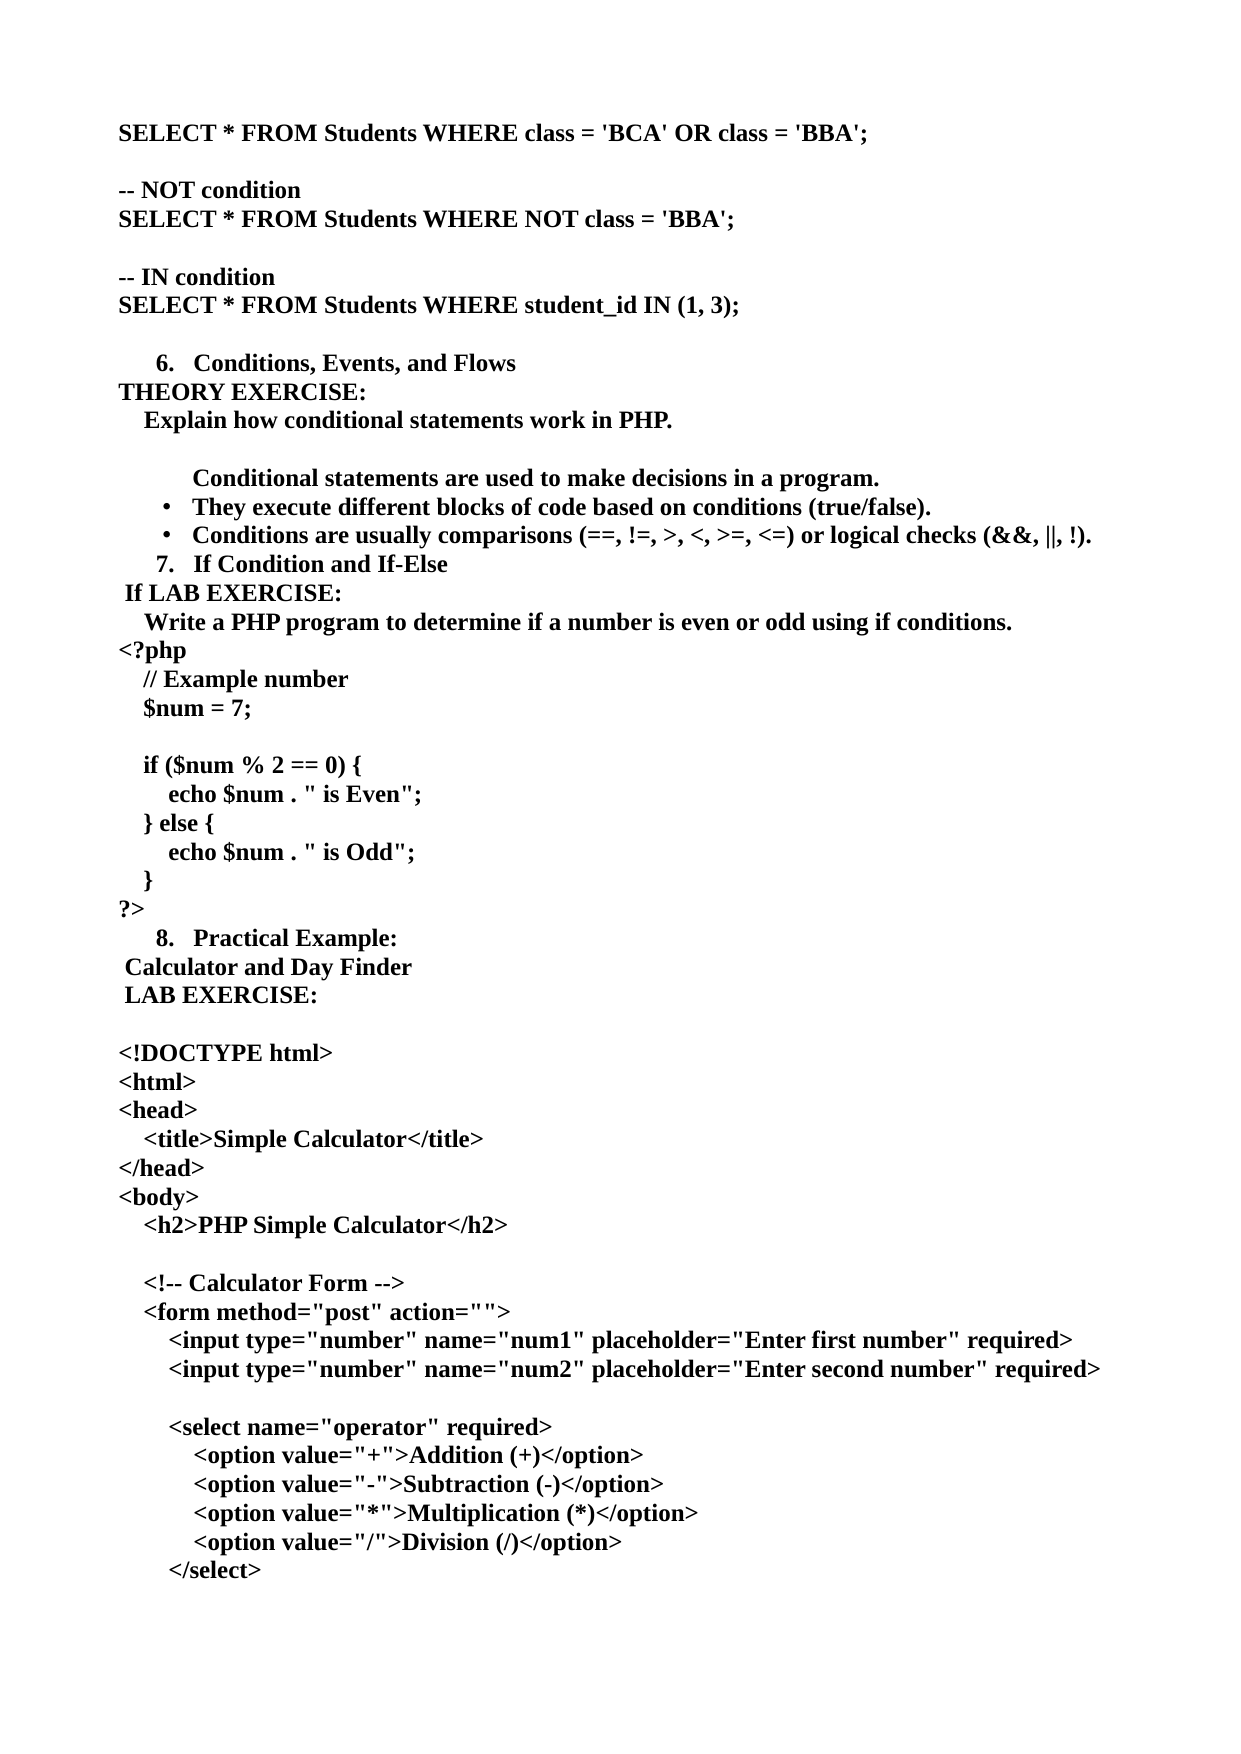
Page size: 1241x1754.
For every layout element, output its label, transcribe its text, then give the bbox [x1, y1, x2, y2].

list Practical Example: [156, 923, 1122, 952]
text  Explain how conditional statements work in PHP. [118, 406, 1122, 434]
text } [118, 866, 1122, 894]
text if ($num % 2 == 0) { [118, 751, 1122, 779]
text <h2>PHP Simple Calculator</h2> [118, 1211, 1122, 1239]
text Conditional statements are used to make decisions in a program. [118, 463, 1122, 492]
text <title>Simple Calculator</title> [118, 1124, 1122, 1153]
text </head> [118, 1153, 1122, 1182]
text <!-- Calculator Form --> [118, 1268, 1122, 1297]
text <input type="number" name="num1" placeholder="Enter first number" required> [118, 1326, 1122, 1354]
text SELECT * FROM Students WHERE NOT class = 'BBA'; [118, 204, 1122, 233]
text } else { [118, 808, 1122, 837]
text <option value="-">Subtraction (-)</option> [118, 1469, 1122, 1498]
text <html> [118, 1067, 1122, 1096]
text SELECT * FROM Students WHERE class = 'BCA' OR class = 'BBA'; [118, 118, 1122, 147]
list If Condition and If-Else [156, 549, 1122, 578]
text echo $num . " is Even"; [118, 779, 1122, 808]
text <option value="*">Multiplication (*)</option> [118, 1498, 1122, 1527]
text ?> [118, 894, 1122, 923]
text -- IN condition [118, 262, 1122, 291]
text SELECT * FROM Students WHERE student_id IN (1, 3); [118, 291, 1122, 319]
text LAB EXERCISE: [118, 981, 1122, 1009]
list Conditions are usually comparisons (==, !=, >, <, >=, <=) or logical checks (&&, ||, !). [162, 521, 1122, 549]
list They execute different blocks of code based on conditions (true/false). [162, 492, 1122, 521]
text echo $num . " is Odd"; [118, 837, 1122, 866]
text $num = 7; [118, 693, 1122, 722]
text <form method="post" action=""> [118, 1297, 1122, 1326]
text <head> [118, 1096, 1122, 1124]
text If LAB EXERCISE: [118, 578, 1122, 607]
text <input type="number" name="num2" placeholder="Enter second number" required> [118, 1354, 1122, 1383]
text <body> [118, 1182, 1122, 1211]
text // Example number [118, 664, 1122, 693]
text <select name="operator" required> [118, 1412, 1122, 1441]
text THEORY EXERCISE: [118, 377, 1122, 406]
text <?php [118, 636, 1122, 664]
text <option value="/">Division (/)</option> [118, 1527, 1122, 1556]
text  Write a PHP program to determine if a number is even or odd using if conditions. [118, 607, 1122, 636]
text <option value="+">Addition (+)</option> [118, 1441, 1122, 1469]
text <!DOCTYPE html> [118, 1038, 1122, 1067]
text -- NOT condition [118, 176, 1122, 204]
text Calculator and Day Finder [118, 952, 1122, 981]
text </select> [118, 1556, 1122, 1584]
list Conditions, Events, and Flows [156, 348, 1122, 377]
